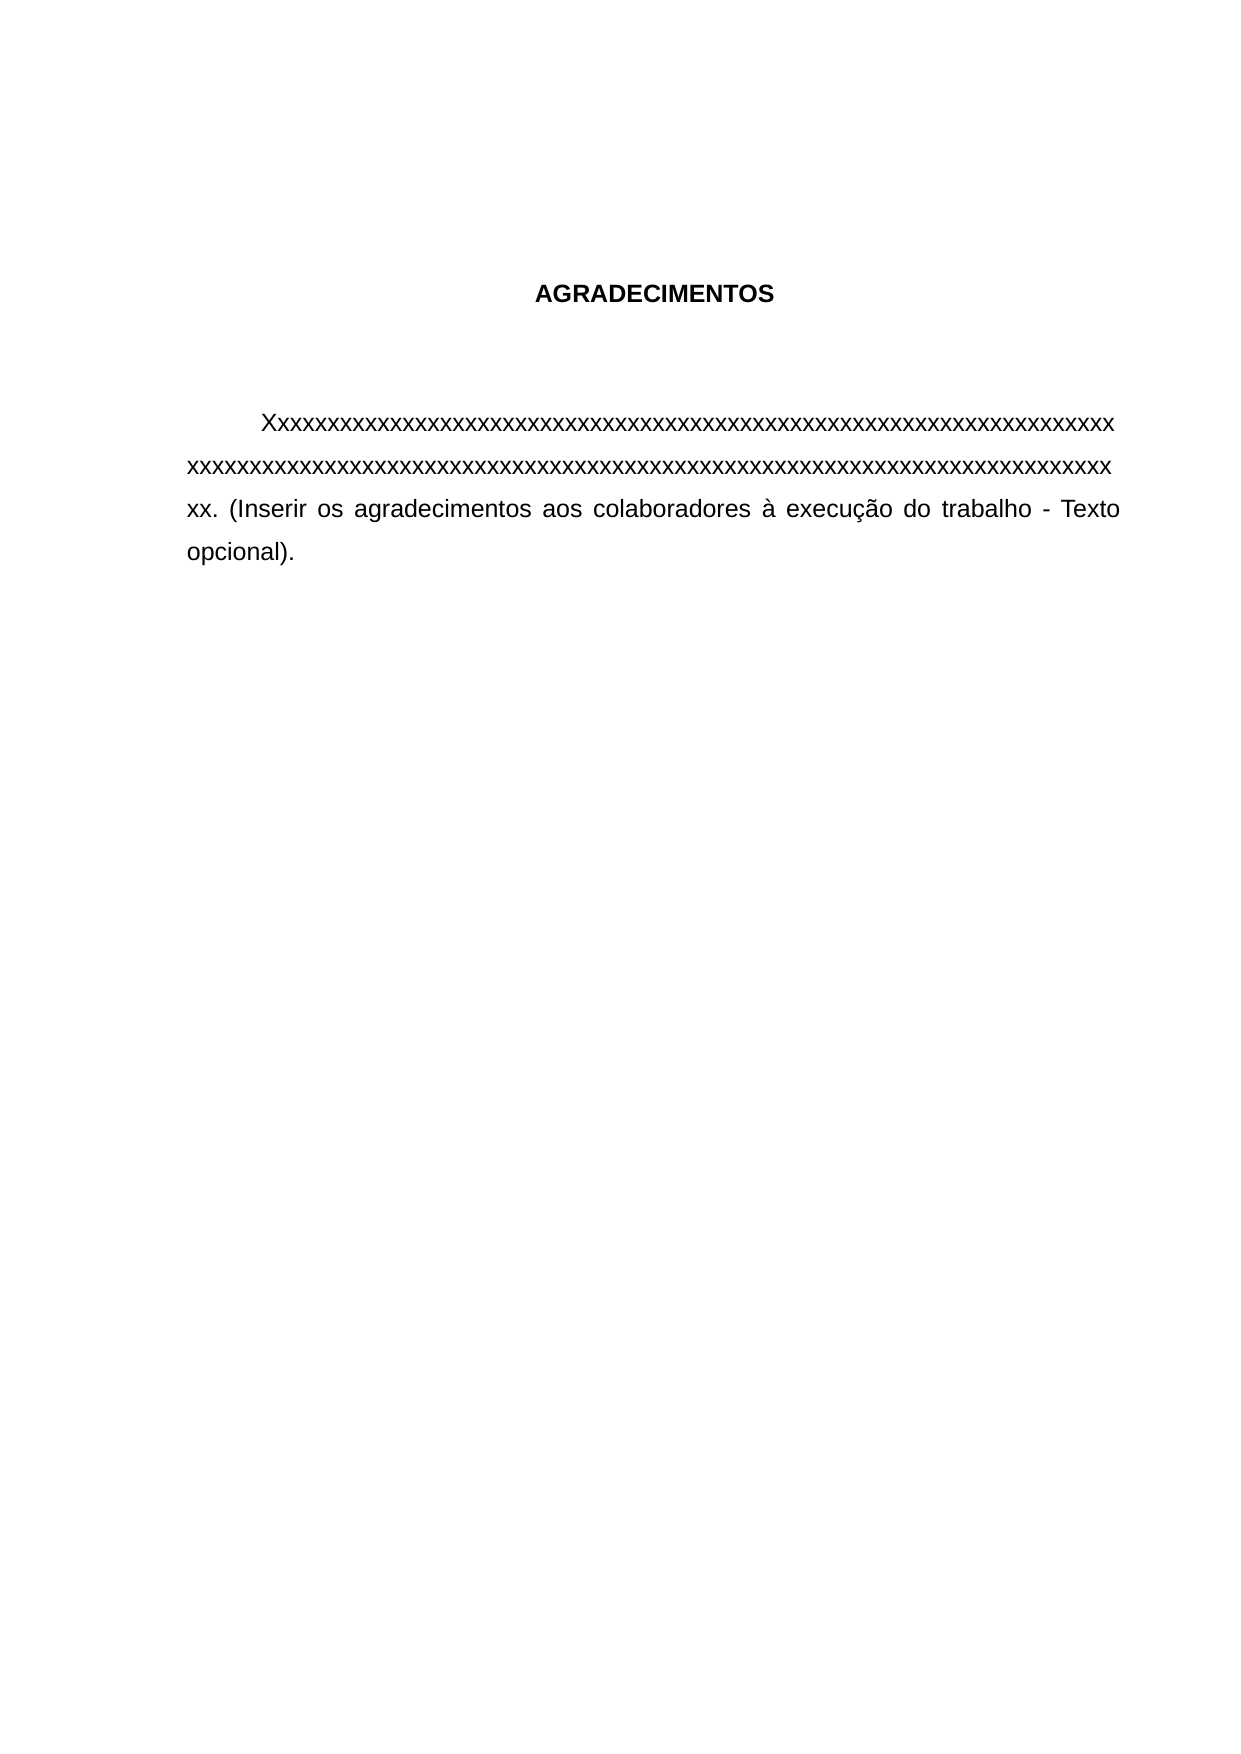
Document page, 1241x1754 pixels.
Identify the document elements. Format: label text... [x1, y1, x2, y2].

text Xxxxxxxxxxxxxxxxxxxxxxxxxxxxxxxxxxxxxxxxxxxxxxxxxxxxxxxxxxxxxxxxxxxxxxxxxxxxxxxxxxxxxxxxxxxxxxxxxxxxxxxxxxxxxxxxxxxxxxxxxxxxxxxxxxxxxxxxxxxxxxxx. (Inserir os agradecimentos aos colaboradores à execução do trabalho - Texto opcional). [187, 408, 1122, 566]
text AGRADECIMENTOS [187, 278, 1122, 307]
